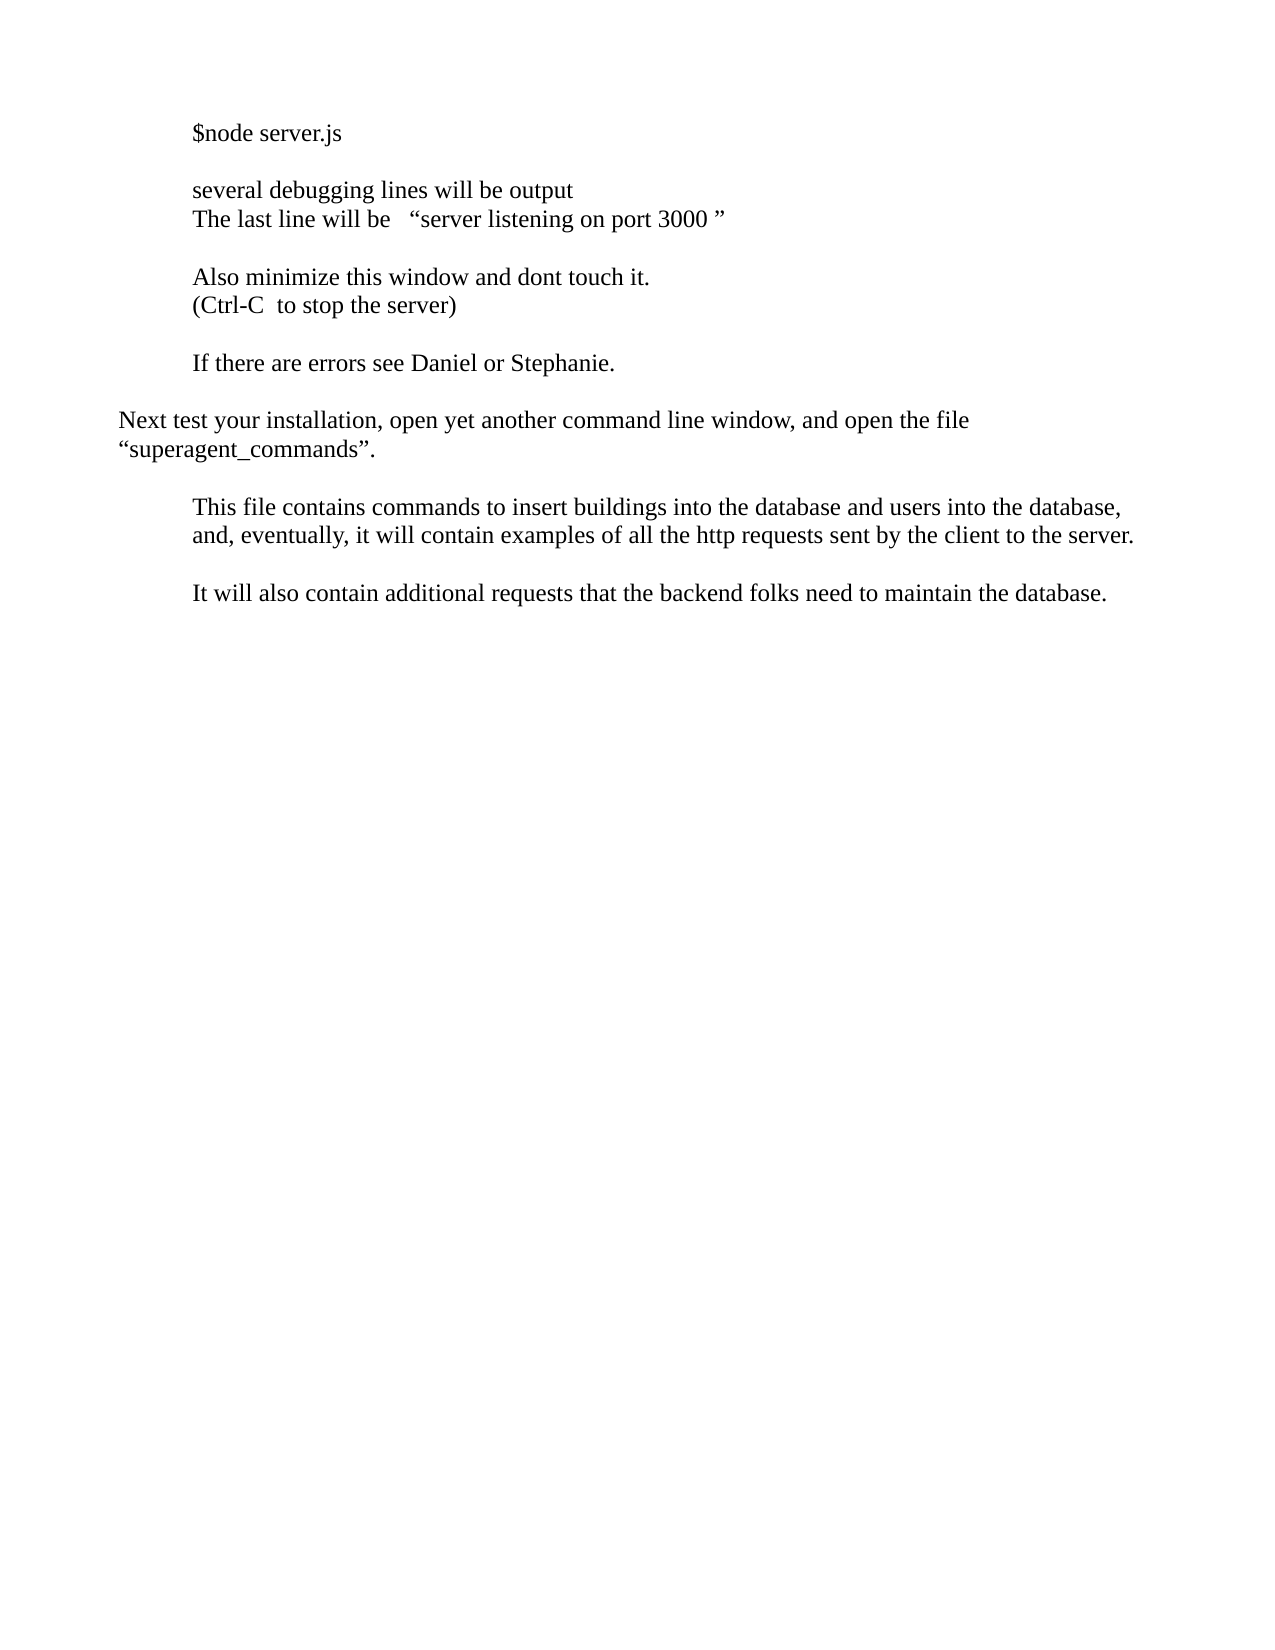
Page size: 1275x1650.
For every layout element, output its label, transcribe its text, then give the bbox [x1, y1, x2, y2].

text $node server.js [192, 118, 1157, 147]
text Next test your installation, open yet another command line window, and open the file “superagent_commands”. [118, 406, 1157, 492]
text several debugging lines will be output The last line will be “server listening on port 3000 ” Also minimize this window and dont touch it. (Ctrl-C to stop the server) If there are errors see Daniel or Stephanie. [192, 176, 1157, 377]
text This file contains commands to insert buildings into the database and users into the database, and, eventually, it will contain examples of all the http requests sent by the client to the server. It will also contain additional requests that the backend folks need to maintain the database. [192, 492, 1157, 607]
